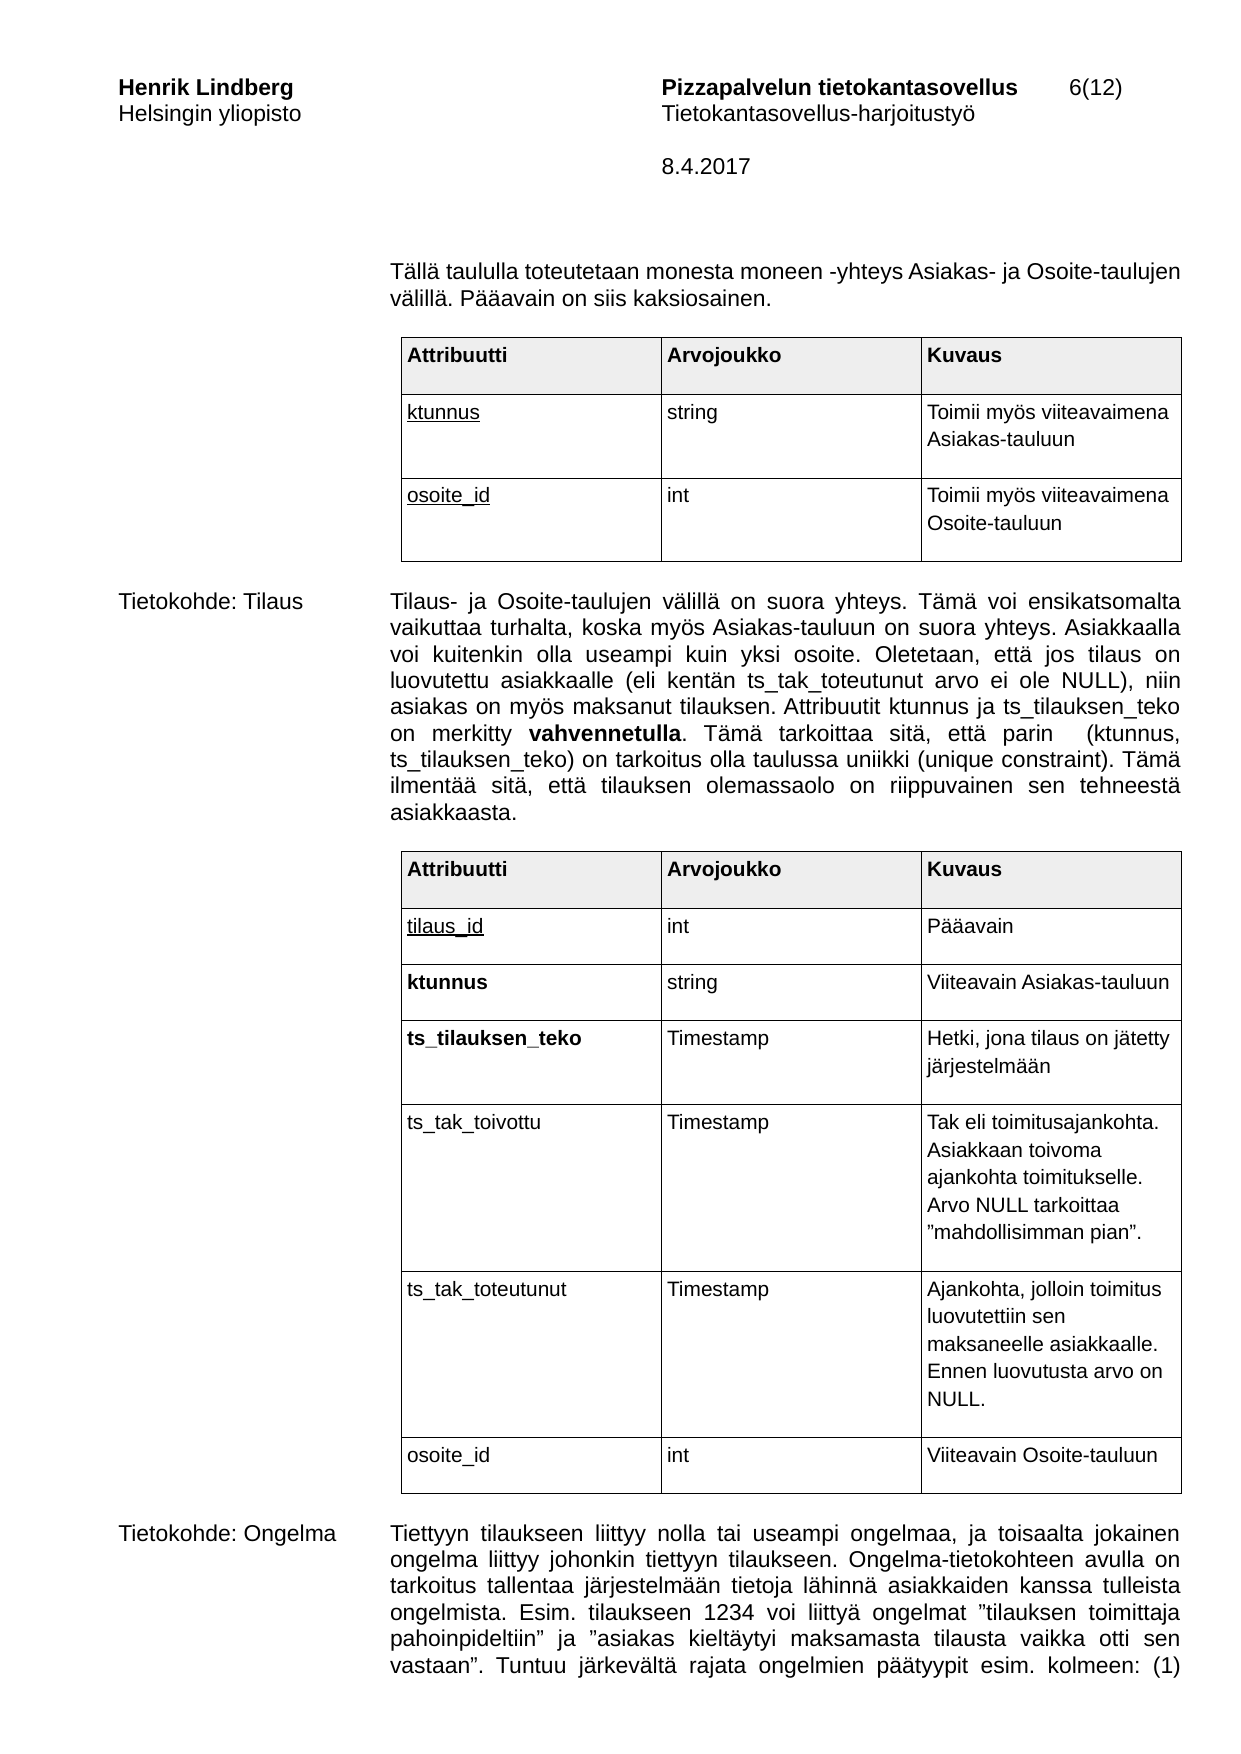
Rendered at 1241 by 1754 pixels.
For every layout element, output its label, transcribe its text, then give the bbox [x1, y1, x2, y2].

table_cell Tak eli toimitusajankohta. Asiakkaan toivoma ajankohta toimitukselle. Arvo NULL tarkoittaa ”mahdollisimman pian”. [922, 1105, 1181, 1271]
table_header Arvojoukko [662, 852, 921, 908]
table_header Attribuutti [402, 338, 661, 394]
table_cell Pääavain [922, 909, 1181, 964]
table_cell Timestamp [662, 1105, 921, 1271]
text Tällä taululla toteutetaan monesta moneen -yhteys Asiakas- ja Osoite-taulujen välillä. Pääavain on siis kaksiosainen. [118, 258, 1181, 311]
table_cell string [662, 395, 921, 477]
table_cell Timestamp [662, 1272, 921, 1437]
table_cell ktunnus [402, 395, 661, 477]
table_header Kuvaus [922, 338, 1181, 394]
text Tietokohde: Tilaus Tilaus- ja Osoite-taulujen välillä on suora yhteys. Tämä voi ensikatsomalta vaikuttaa turhalta, koska myös Asiakas-tauluun on suora yhteys. Asiakkaalla voi kuitenkin olla useampi kuin yksi osoite. Oletetaan, että jos tilaus on luovutettu asiakkaalle (eli kentän ts_tak_toteutunut arvo ei ole NULL), niin asiakas on myös maksanut tilauksen. Attribuutit ktunnus ja ts_tilauksen_teko on merkitty vahvennetulla. Tämä tarkoittaa sitä, että parin (ktunnus, ts_tilauksen_teko) on tarkoitus olla taulussa uniikki (unique constraint). Tämä ilmentää sitä, että tilauksen olemassaolo on riippuvainen sen tehneestä asiakkaasta. [118, 588, 1181, 825]
table_header Kuvaus [922, 852, 1181, 908]
table_cell tilaus_id [402, 909, 661, 964]
table_cell Hetki, jona tilaus on jätetty järjestelmään [922, 1021, 1181, 1104]
table_cell osoite_id [402, 1438, 661, 1493]
table_cell ts_tak_toteutunut [402, 1272, 661, 1437]
table_cell Ajankohta, jolloin toimitus luovutettiin sen maksaneelle asiakkaalle. Ennen luovutusta arvo on NULL. [922, 1272, 1181, 1437]
table_cell string [662, 965, 921, 1020]
table_cell Toimii myös viiteavaimena Osoite-tauluun [922, 479, 1181, 561]
table_cell int [662, 479, 921, 561]
text Tietokohde: Ongelma Tiettyyn tilaukseen liittyy nolla tai useampi ongelmaa, ja toisaalta jokainen ongelma liittyy johonkin tiettyyn tilaukseen. Ongelma-tietokohteen avulla on tarkoitus tallentaa järjestelmään tietoja lähinnä asiakkaiden kanssa tulleista ongelmista. Esim. tilaukseen 1234 voi liittyä ongelmat ”tilauksen toimittaja pahoinpideltiin” ja ”asiakas kieltäytyi maksamasta tilausta vaikka otti sen vastaan”. Tuntuu järkevältä rajata ongelmien päätyypit esim. kolmeen: (1) [118, 1520, 1181, 1678]
table_cell Toimii myös viiteavaimena Asiakas-tauluun [922, 395, 1181, 477]
table_header Arvojoukko [662, 338, 921, 394]
table_cell ktunnus [402, 965, 661, 1020]
table_cell int [662, 1438, 921, 1493]
table_cell ts_tak_toivottu [402, 1105, 661, 1271]
table_cell Viiteavain Asiakas-tauluun [922, 965, 1181, 1020]
table_cell Timestamp [662, 1021, 921, 1104]
table_header Attribuutti [402, 852, 661, 908]
table_cell osoite_id [402, 479, 661, 561]
table_cell ts_tilauksen_teko [402, 1021, 661, 1104]
table_cell int [662, 909, 921, 964]
table_cell Viiteavain Osoite-tauluun [922, 1438, 1181, 1493]
